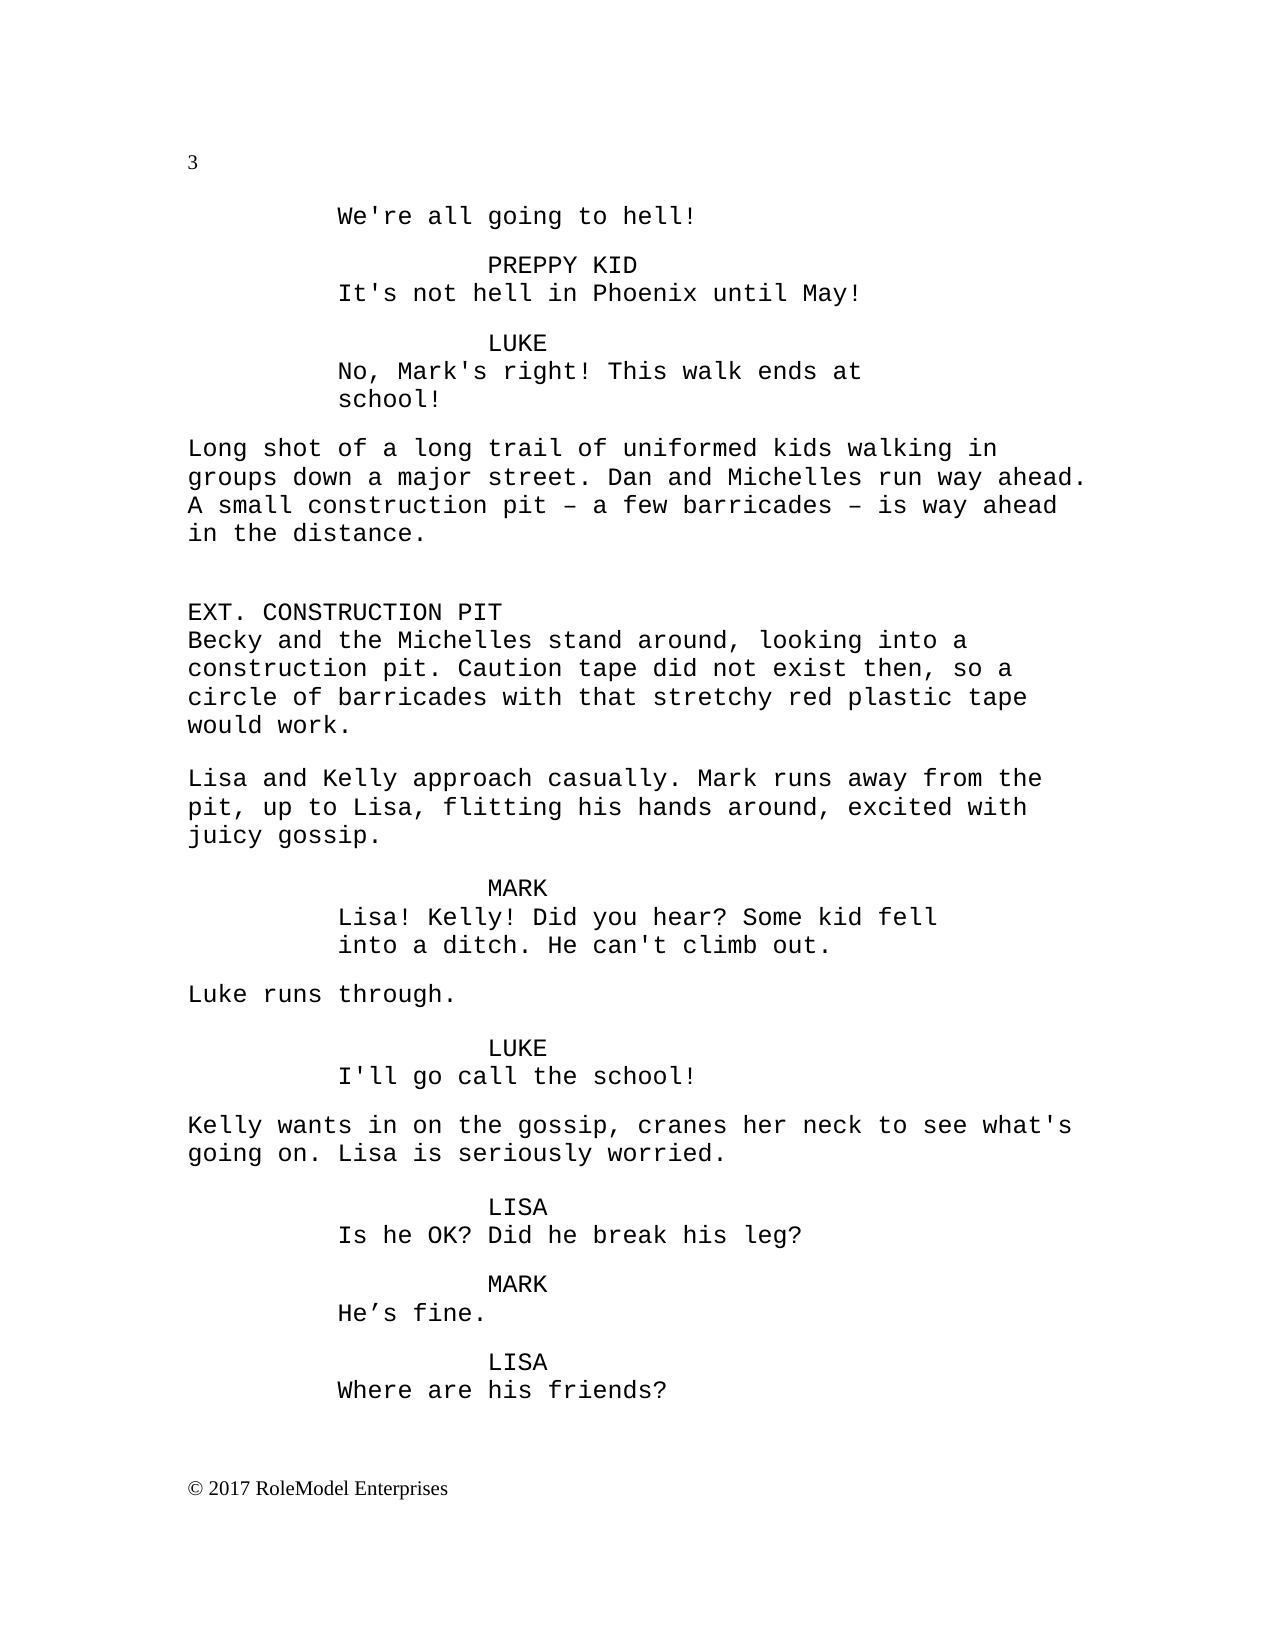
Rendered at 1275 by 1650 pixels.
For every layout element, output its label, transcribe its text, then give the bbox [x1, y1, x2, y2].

text LISA [187, 1194, 1087, 1223]
text We're all going to hell! [337, 203, 937, 232]
text MARK [187, 1272, 1087, 1300]
text Lisa and Kelly approach casually. Mark runs away from the pit, up to Lisa, flitting his hands around, excited with juicy gossip. [187, 766, 1087, 851]
text Lisa! Kelly! Did you hear? Some kid fell into a ditch. He can't climb out. [337, 904, 937, 961]
text LUKE [187, 1035, 1087, 1063]
text Where are his friends? [337, 1378, 937, 1406]
text I'll go call the school! [337, 1063, 937, 1092]
text Long shot of a long trail of uniformed kids walking in groups down a major street. Dan and Michelles run way ahead. A small construction pit – a few barricades – is way ahead in the distance. [187, 436, 1087, 549]
text It's not hell in Phoenix until May! [337, 281, 937, 309]
text He’s fine. [337, 1300, 937, 1328]
text MARK [187, 876, 1087, 904]
text LISA [187, 1349, 1087, 1378]
text Is he OK? Did he break his leg? [337, 1223, 937, 1251]
text Becky and the Michelles stand around, looking into a construction pit. Caution tape did not exist then, so a circle of barricades with that stretchy red plastic tape would work. [187, 628, 1087, 741]
text Luke runs through. [187, 982, 1087, 1010]
text No, Mark's right! This walk ends at school! [337, 358, 937, 415]
text PREPPY KID [187, 253, 1087, 281]
text Kelly wants in on the gossip, cranes her neck to see what's going on. Lisa is seriously worried. [187, 1113, 1087, 1169]
subtitle EXT. CONSTRUCTION PIT [187, 599, 1087, 628]
text LUKE [187, 330, 1087, 358]
